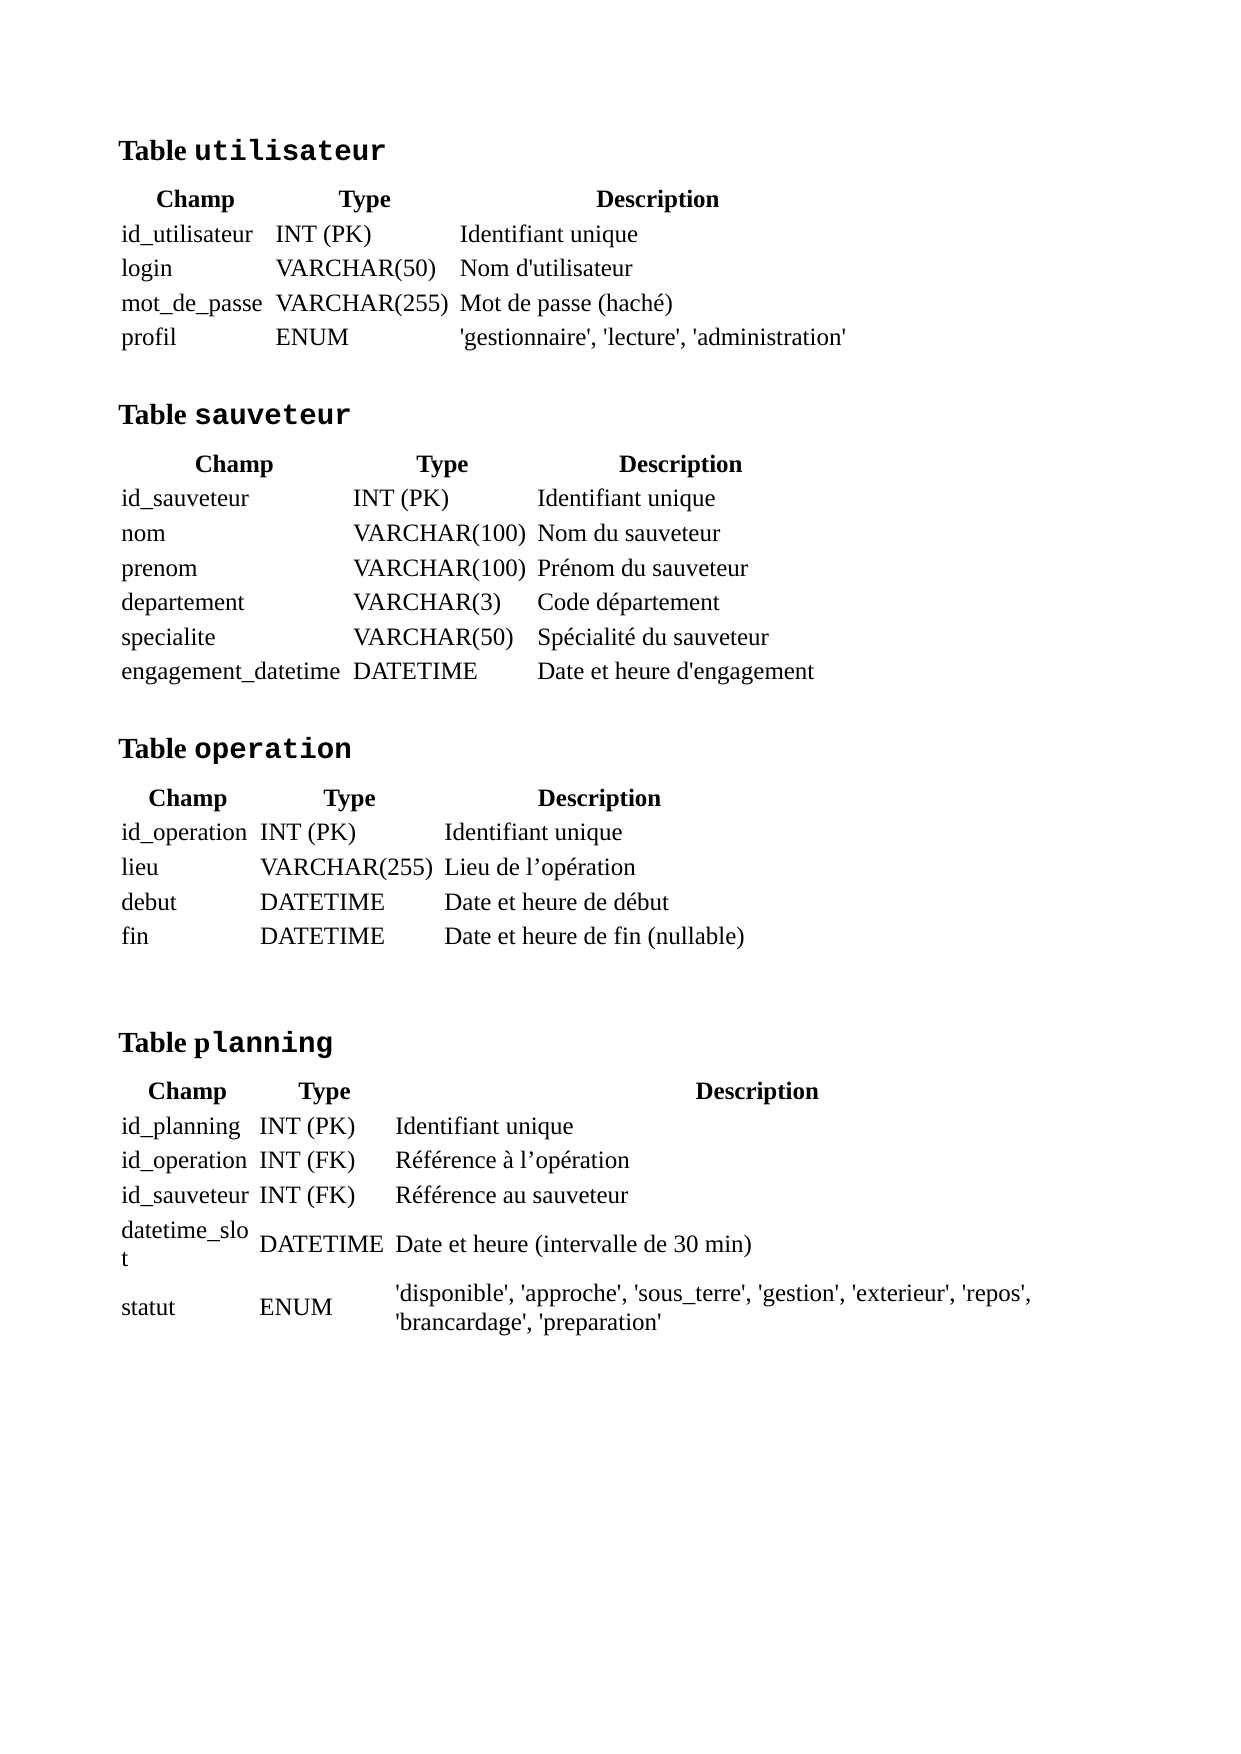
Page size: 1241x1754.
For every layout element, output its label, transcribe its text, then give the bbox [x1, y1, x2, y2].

table_cell Date et heure d'engagement [534, 654, 827, 688]
table_header Description [534, 446, 827, 481]
table_cell id_operation [118, 1143, 256, 1177]
table_cell id_sauveteur [118, 481, 350, 515]
table_cell fin [118, 918, 257, 953]
table_cell ENUM [273, 320, 457, 354]
table_cell Code département [534, 584, 827, 619]
table_cell nom [118, 515, 350, 550]
table_cell Date et heure de fin (nullable) [441, 918, 758, 953]
table_cell VARCHAR(100) [350, 550, 534, 584]
table_cell specialite [118, 619, 350, 653]
table_header Description [457, 181, 859, 216]
table_cell mot_de_passe [118, 285, 272, 319]
table_cell VARCHAR(100) [350, 515, 534, 550]
table_cell departement [118, 584, 350, 619]
table_cell INT (PK) [257, 815, 441, 849]
table_cell DATETIME [257, 884, 441, 918]
subtitle Table utilisateur [118, 133, 1122, 169]
table_cell Lieu de l’opération [441, 849, 758, 884]
table_cell INT (FK) [256, 1177, 392, 1212]
table_header Champ [118, 1074, 256, 1108]
table_cell INT (FK) [256, 1143, 392, 1177]
table_cell VARCHAR(255) [273, 285, 457, 319]
table_cell VARCHAR(50) [273, 250, 457, 285]
table_header Champ [118, 780, 257, 814]
table_cell login [118, 250, 272, 285]
table_cell lieu [118, 849, 257, 884]
subtitle Table planning [118, 1025, 1122, 1061]
table_cell VARCHAR(255) [257, 849, 441, 884]
table_cell Identifiant unique [441, 815, 758, 849]
table_cell Mot de passe (haché) [457, 285, 859, 319]
table_cell profil [118, 320, 272, 354]
table_cell ENUM [256, 1275, 392, 1338]
table_cell VARCHAR(3) [350, 584, 534, 619]
table_header Type [257, 780, 441, 814]
table_cell id_planning [118, 1108, 256, 1143]
table_cell id_operation [118, 815, 257, 849]
table_cell statut [118, 1275, 256, 1338]
table_cell id_sauveteur [118, 1177, 256, 1212]
table_cell Date et heure (intervalle de 30 min) [392, 1212, 1122, 1275]
table_cell INT (PK) [350, 481, 534, 515]
table_cell Identifiant unique [392, 1108, 1122, 1143]
table_cell Identifiant unique [534, 481, 827, 515]
table_cell Prénom du sauveteur [534, 550, 827, 584]
table_cell 'disponible', 'approche', 'sous_terre', 'gestion', 'exterieur', 'repos', 'brancardage', 'preparation' [392, 1275, 1122, 1338]
table_header Description [441, 780, 758, 814]
table_header Description [392, 1074, 1122, 1108]
table_cell INT (PK) [273, 216, 457, 250]
table_cell Nom du sauveteur [534, 515, 827, 550]
subtitle Table operation [118, 731, 1122, 767]
table_cell datetime_slot [118, 1212, 256, 1275]
table_cell 'gestionnaire', 'lecture', 'administration' [457, 320, 859, 354]
table_cell Spécialité du sauveteur [534, 619, 827, 653]
table_header Type [273, 181, 457, 216]
table_cell DATETIME [350, 654, 534, 688]
table_cell Référence à l’opération [392, 1143, 1122, 1177]
table_cell DATETIME [257, 918, 441, 953]
table_cell VARCHAR(50) [350, 619, 534, 653]
table_cell DATETIME [256, 1212, 392, 1275]
table_cell engagement_datetime [118, 654, 350, 688]
table_cell Référence au sauveteur [392, 1177, 1122, 1212]
subtitle Table sauveteur [118, 397, 1122, 433]
table_cell id_utilisateur [118, 216, 272, 250]
table_cell debut [118, 884, 257, 918]
table_header Type [350, 446, 534, 481]
table_cell Date et heure de début [441, 884, 758, 918]
table_cell INT (PK) [256, 1108, 392, 1143]
table_header Type [256, 1074, 392, 1108]
table_header Champ [118, 446, 350, 481]
table_cell Identifiant unique [457, 216, 859, 250]
table_cell Nom d'utilisateur [457, 250, 859, 285]
table_header Champ [118, 181, 272, 216]
table_cell prenom [118, 550, 350, 584]
